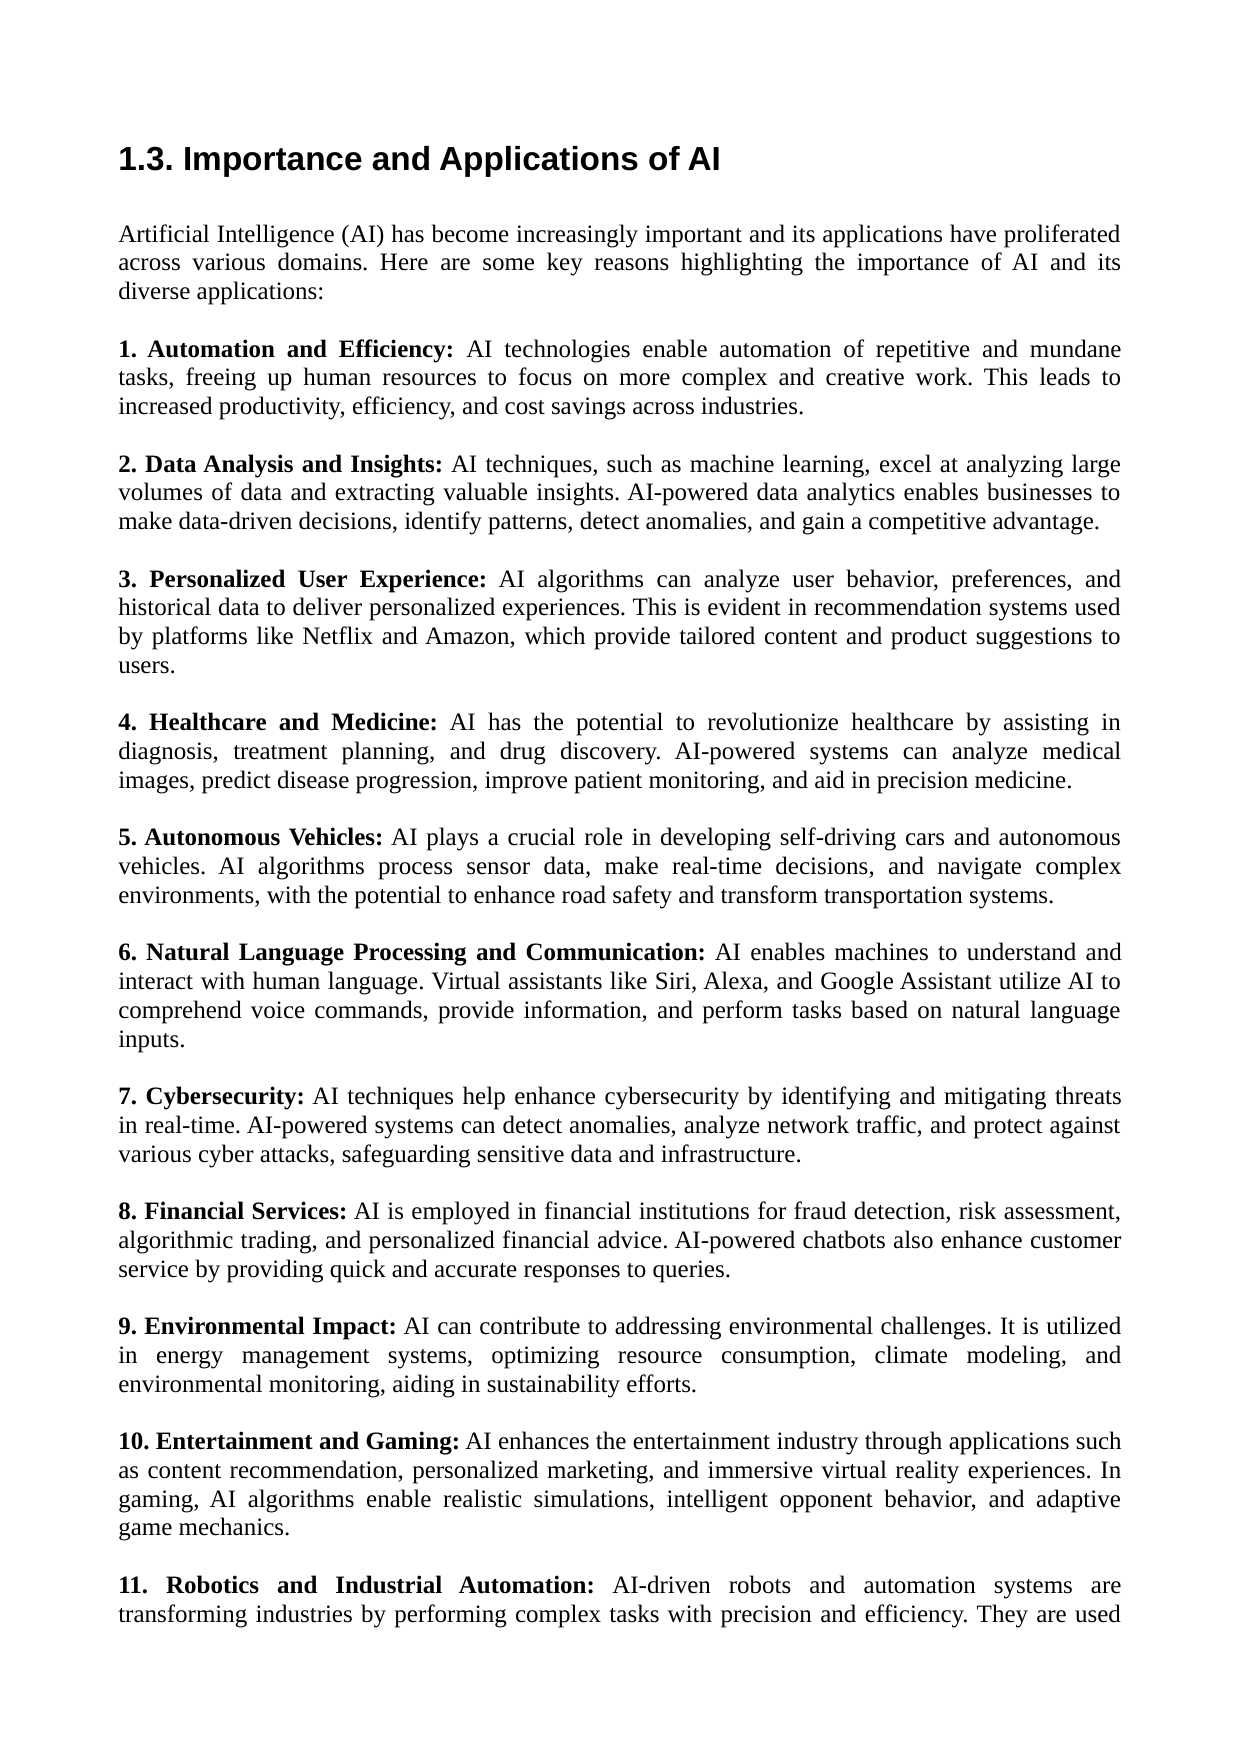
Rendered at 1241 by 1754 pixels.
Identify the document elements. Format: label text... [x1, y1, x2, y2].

text 6. Natural Language Processing and Communication: AI enables machines to understand and interact with human language. Virtual assistants like Siri, Alexa, and Google Assistant utilize AI to comprehend voice commands, provide information, and perform tasks based on natural language inputs. [118, 937, 1122, 1052]
text 7. Cybersecurity: AI techniques help enhance cybersecurity by identifying and mitigating threats in real-time. AI-powered systems can detect anomalies, analyze network traffic, and protect against various cyber attacks, safeguarding sensitive data and infrastructure. [118, 1081, 1122, 1167]
text 2. Data Analysis and Insights: AI techniques, such as machine learning, excel at analyzing large volumes of data and extracting valuable insights. AI-powered data analytics enables businesses to make data-driven decisions, identify patterns, detect anomalies, and gain a competitive advantage. [118, 449, 1122, 535]
text 4. Healthcare and Medicine: AI has the potential to revolutionize healthcare by assisting in diagnosis, treatment planning, and drug discovery. AI-powered systems can analyze medical images, predict disease progression, improve patient monitoring, and aid in precision medicine. [118, 707, 1122, 794]
text 3. Personalized User Experience: AI algorithms can analyze user behavior, preferences, and historical data to deliver personalized experiences. This is evident in recommendation systems used by platforms like Netflix and Amazon, which provide tailored content and product suggestions to users. [118, 564, 1122, 679]
subtitle 1.3. Importance and Applications of AI [118, 139, 1122, 177]
text 11. Robotics and Industrial Automation: AI-driven robots and automation systems are transforming industries by performing complex tasks with precision and efficiency. They are used [118, 1570, 1122, 1627]
text 10. Entertainment and Gaming: AI enhances the entertainment industry through applications such as content recommendation, personalized marketing, and immersive virtual reality experiences. In gaming, AI algorithms enable realistic simulations, intelligent opponent behavior, and adaptive game mechanics. [118, 1426, 1122, 1541]
text 5. Autonomous Vehicles: AI plays a crucial role in developing self-driving cars and autonomous vehicles. AI algorithms process sensor data, make real-time decisions, and navigate complex environments, with the potential to enhance road safety and transform transportation systems. [118, 822, 1122, 909]
text 9. Environmental Impact: AI can contribute to addressing environmental challenges. It is utilized in energy management systems, optimizing resource consumption, climate modeling, and environmental monitoring, aiding in sustainability efforts. [118, 1311, 1122, 1397]
text Artificial Intelligence (AI) has become increasingly important and its applications have proliferated across various domains. Here are some key reasons highlighting the importance of AI and its diverse applications: [118, 219, 1122, 305]
text 1. Automation and Efficiency: AI technologies enable automation of repetitive and mundane tasks, freeing up human resources to focus on more complex and creative work. This leads to increased productivity, efficiency, and cost savings across industries. [118, 334, 1122, 420]
text 8. Financial Services: AI is employed in financial institutions for fraud detection, risk assessment, algorithmic trading, and personalized financial advice. AI-powered chatbots also enhance customer service by providing quick and accurate responses to queries. [118, 1196, 1122, 1282]
